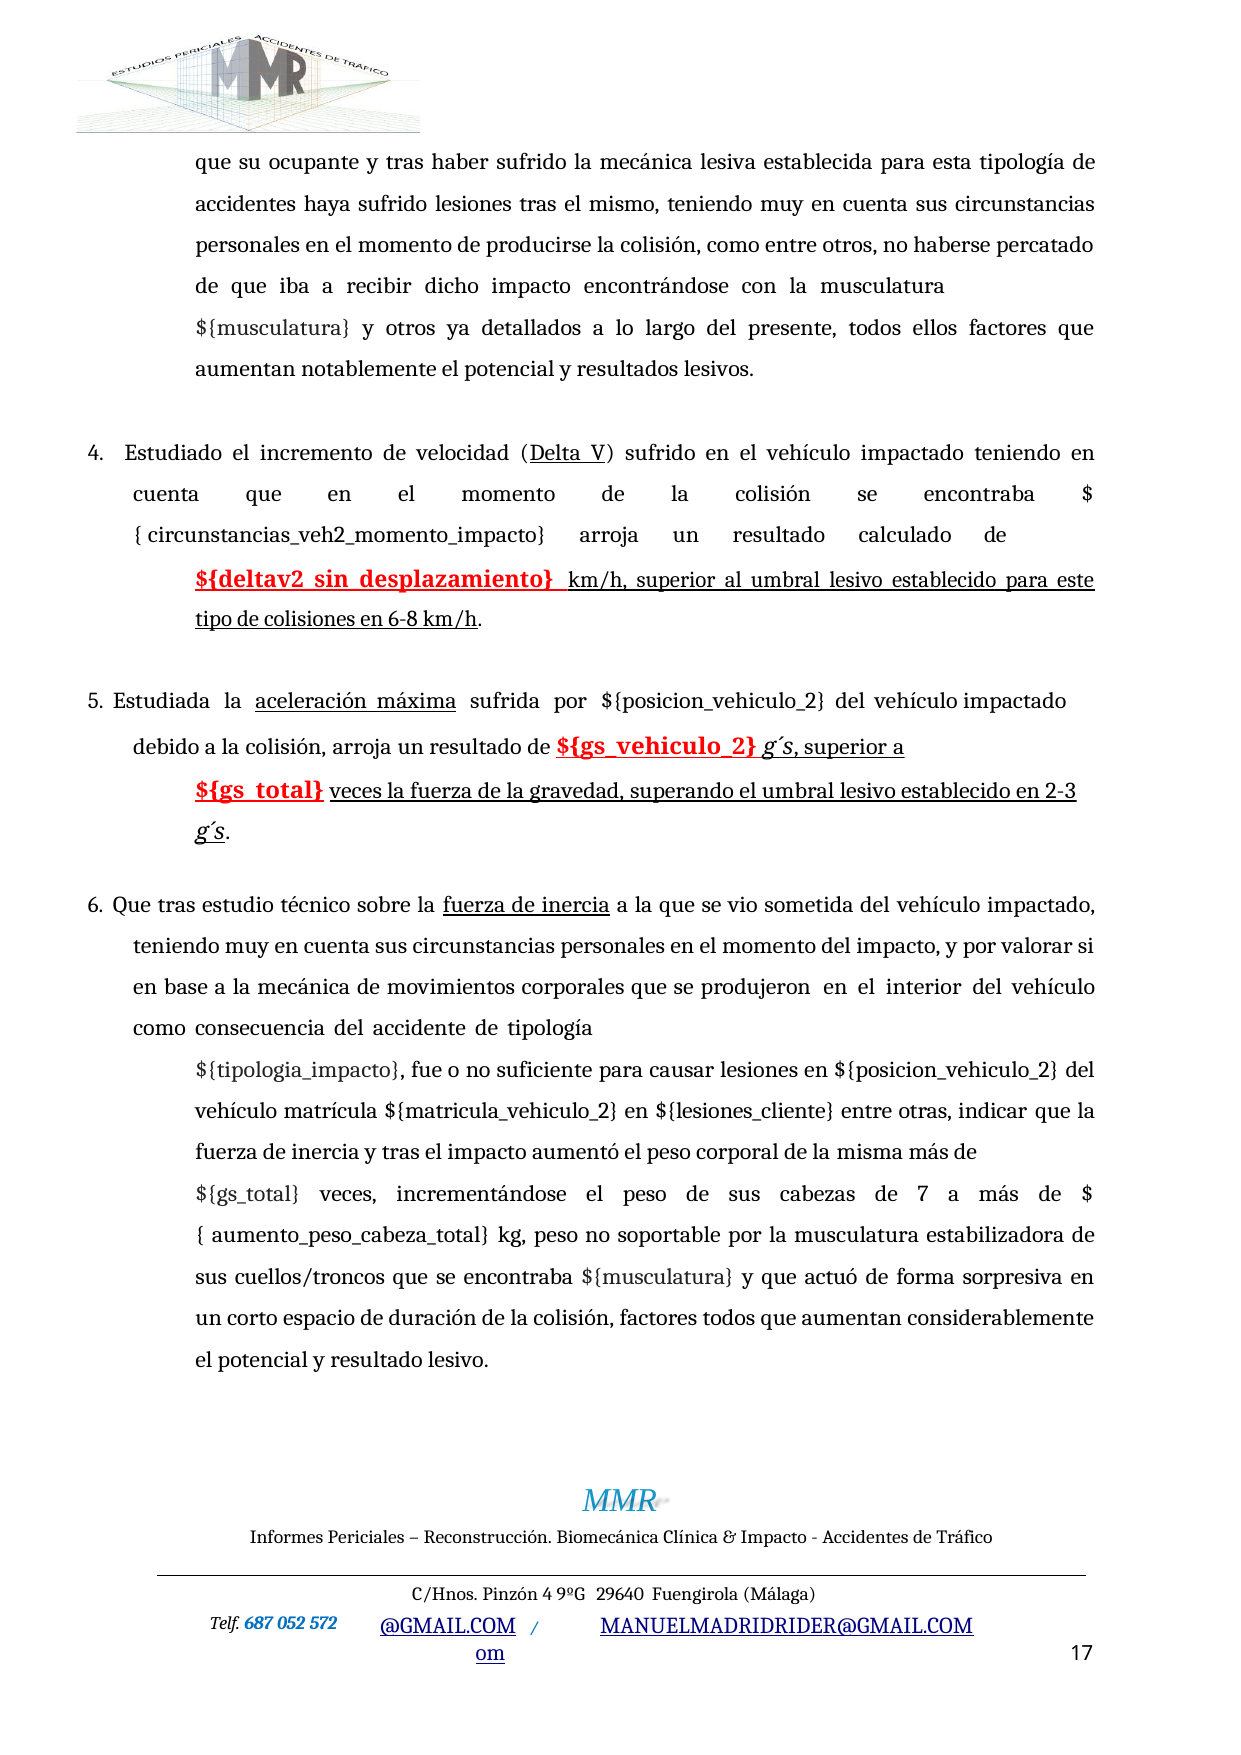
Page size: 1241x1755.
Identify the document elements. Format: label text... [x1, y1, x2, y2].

text ${gs_total} veces la fuerza de la gravedad, superando el umbral lesivo establecido en 2-3 [195, 777, 1152, 803]
text ${deltav2_sin_desplazamiento} km/h, superior al umbral lesivo establecido para este [195, 563, 1094, 589]
text g´s. [195, 815, 1152, 846]
text ${tipologia_impacto}, fue o no suficiente para causar lesiones en ${posicion_vehiculo_2} del vehículo matrícula ${matricula_vehiculo_2} en ${lesiones_cliente} entre otras, indicar que la fuerza de inercia y tras el impacto aumentó el peso corporal de la misma más de [195, 1057, 1095, 1165]
text ${gs_total} veces, incrementándose el peso de sus cabezas de 7 a más de ${ aumento_peso_cabeza_total} kg, peso no soportable por la musculatura estabilizadora de sus cuellos/troncos que se encontraba ${musculatura} y que actuó de forma sorpresiva en un corto espacio de duración de la colisión, factores todos que aumentan considerablemente el potencial y resultado lesivo. [195, 1181, 1095, 1373]
text ${musculatura} y otros ya detallados a lo largo del presente, todos ellos factores que aumentan notablemente el potencial y resultados lesivos. [195, 314, 1095, 382]
text tipo de colisiones en 6-8 km/h. [195, 591, 1094, 632]
list Estudiada la aceleración máxima sufrida por ${posicion_vehiculo_2} del vehículo impactado debido a la colisión, arroja un resultado de ${gs_vehiculo_2} g´s, superior a [88, 688, 1095, 762]
list Que tras estudio técnico sobre la fuerza de inercia a la que se vio sometida del vehículo impactado, teniendo muy en cuenta sus circunstancias personales en el momento del impacto, y por valorar si en base a la mecánica de movimientos corporales que se produjeron en el interior del vehículo como consecuencia del accidente de tipología [88, 892, 1095, 1041]
text que su ocupante y tras haber sufrido la mecánica lesiva establecida para esta tipología de accidentes haya sufrido lesiones tras el mismo, teniendo muy en cuenta sus circunstancias personales en el momento de producirse la colisión, como entre otros, no haberse percatado de que iba a recibir dicho impacto encontrándose con la musculatura [195, 149, 1095, 299]
list Estudiado el incremento de velocidad (Delta V) sufrido en el vehículo impactado teniendo en cuenta que en el momento de la colisión se encontraba ${ circunstancias_veh2_momento_impacto} arroja un resultado calculado de [88, 439, 1095, 548]
